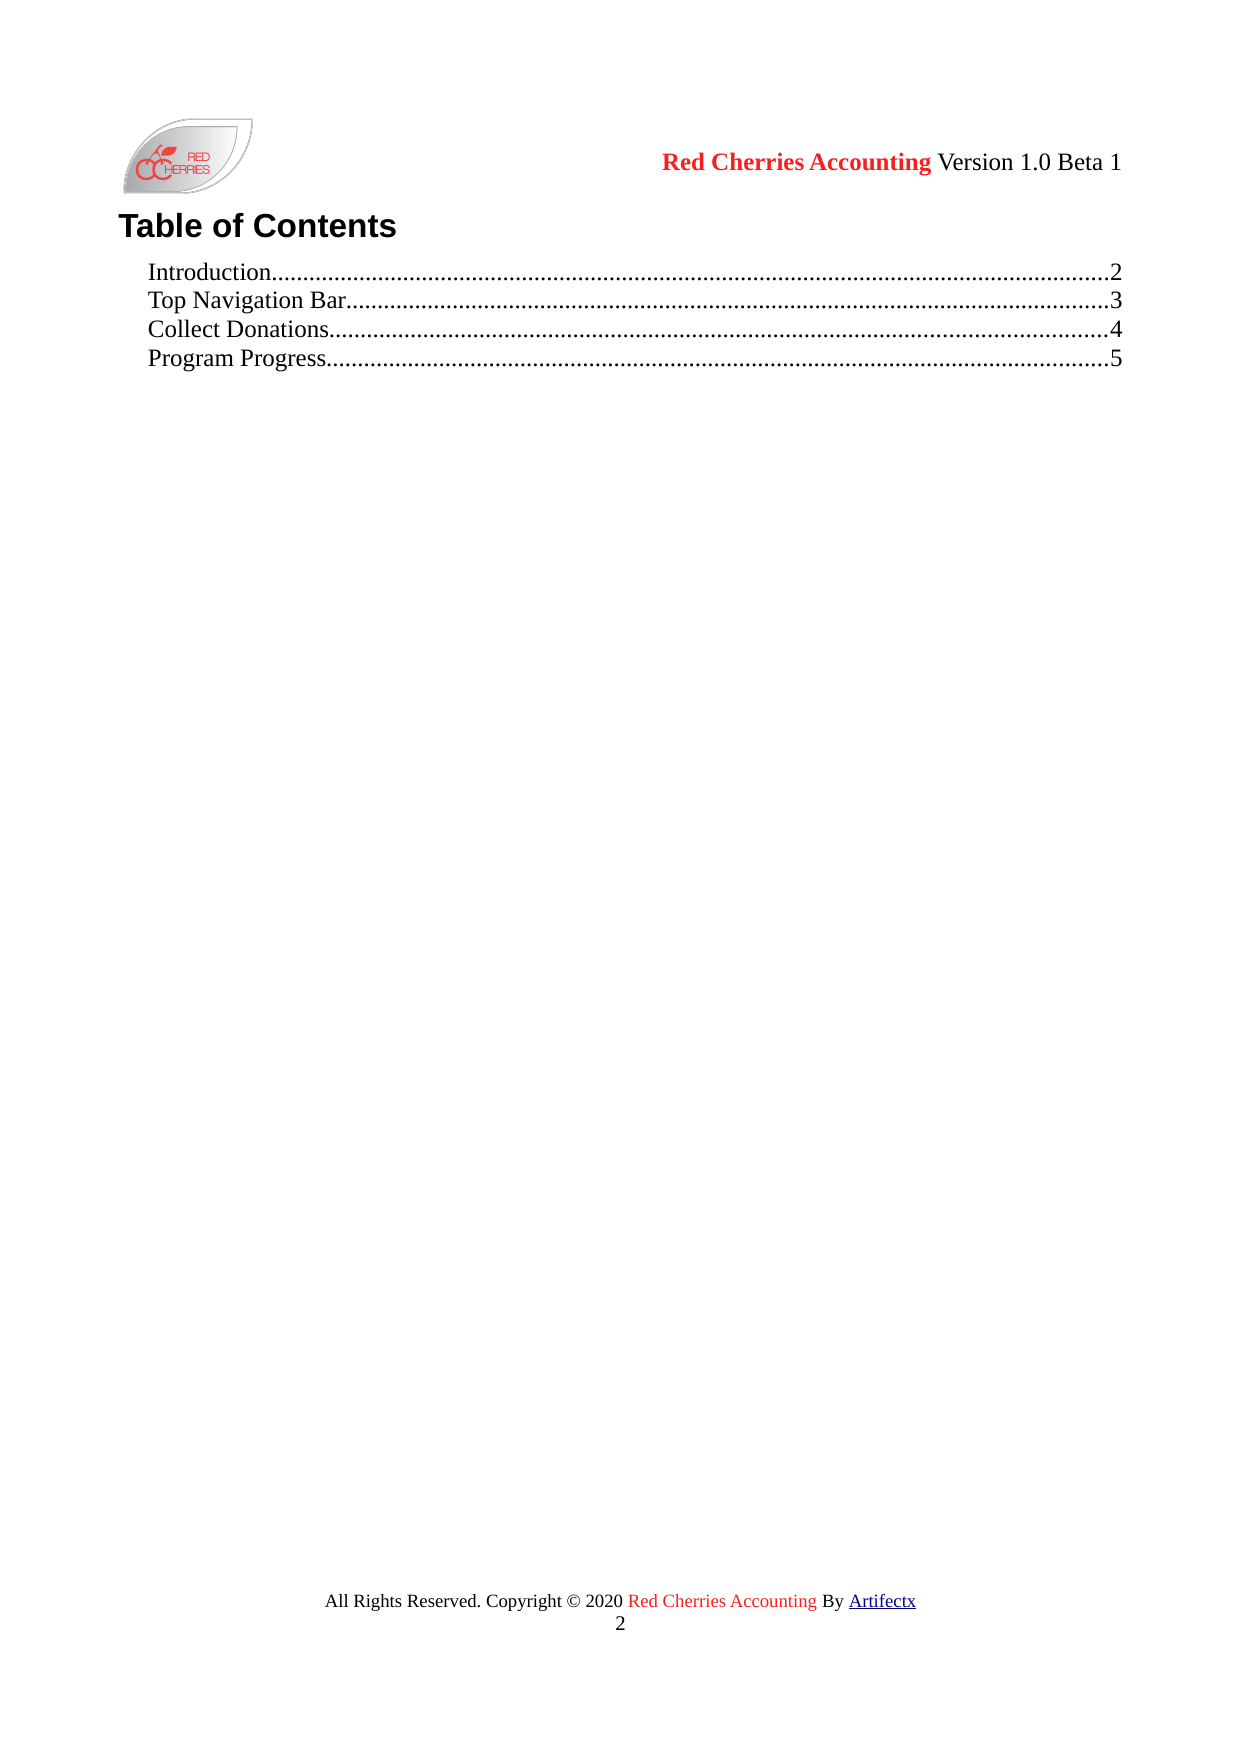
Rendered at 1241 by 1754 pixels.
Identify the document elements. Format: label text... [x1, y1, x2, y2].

text Top Navigation Bar 3 [148, 285, 1122, 314]
subtitle Table of Contents [118, 206, 1122, 244]
text Collect Donations 4 [148, 314, 1122, 343]
text Program Progress 5 [148, 343, 1122, 372]
text Introduction 2 [148, 257, 1122, 285]
picture [122, 117, 254, 195]
